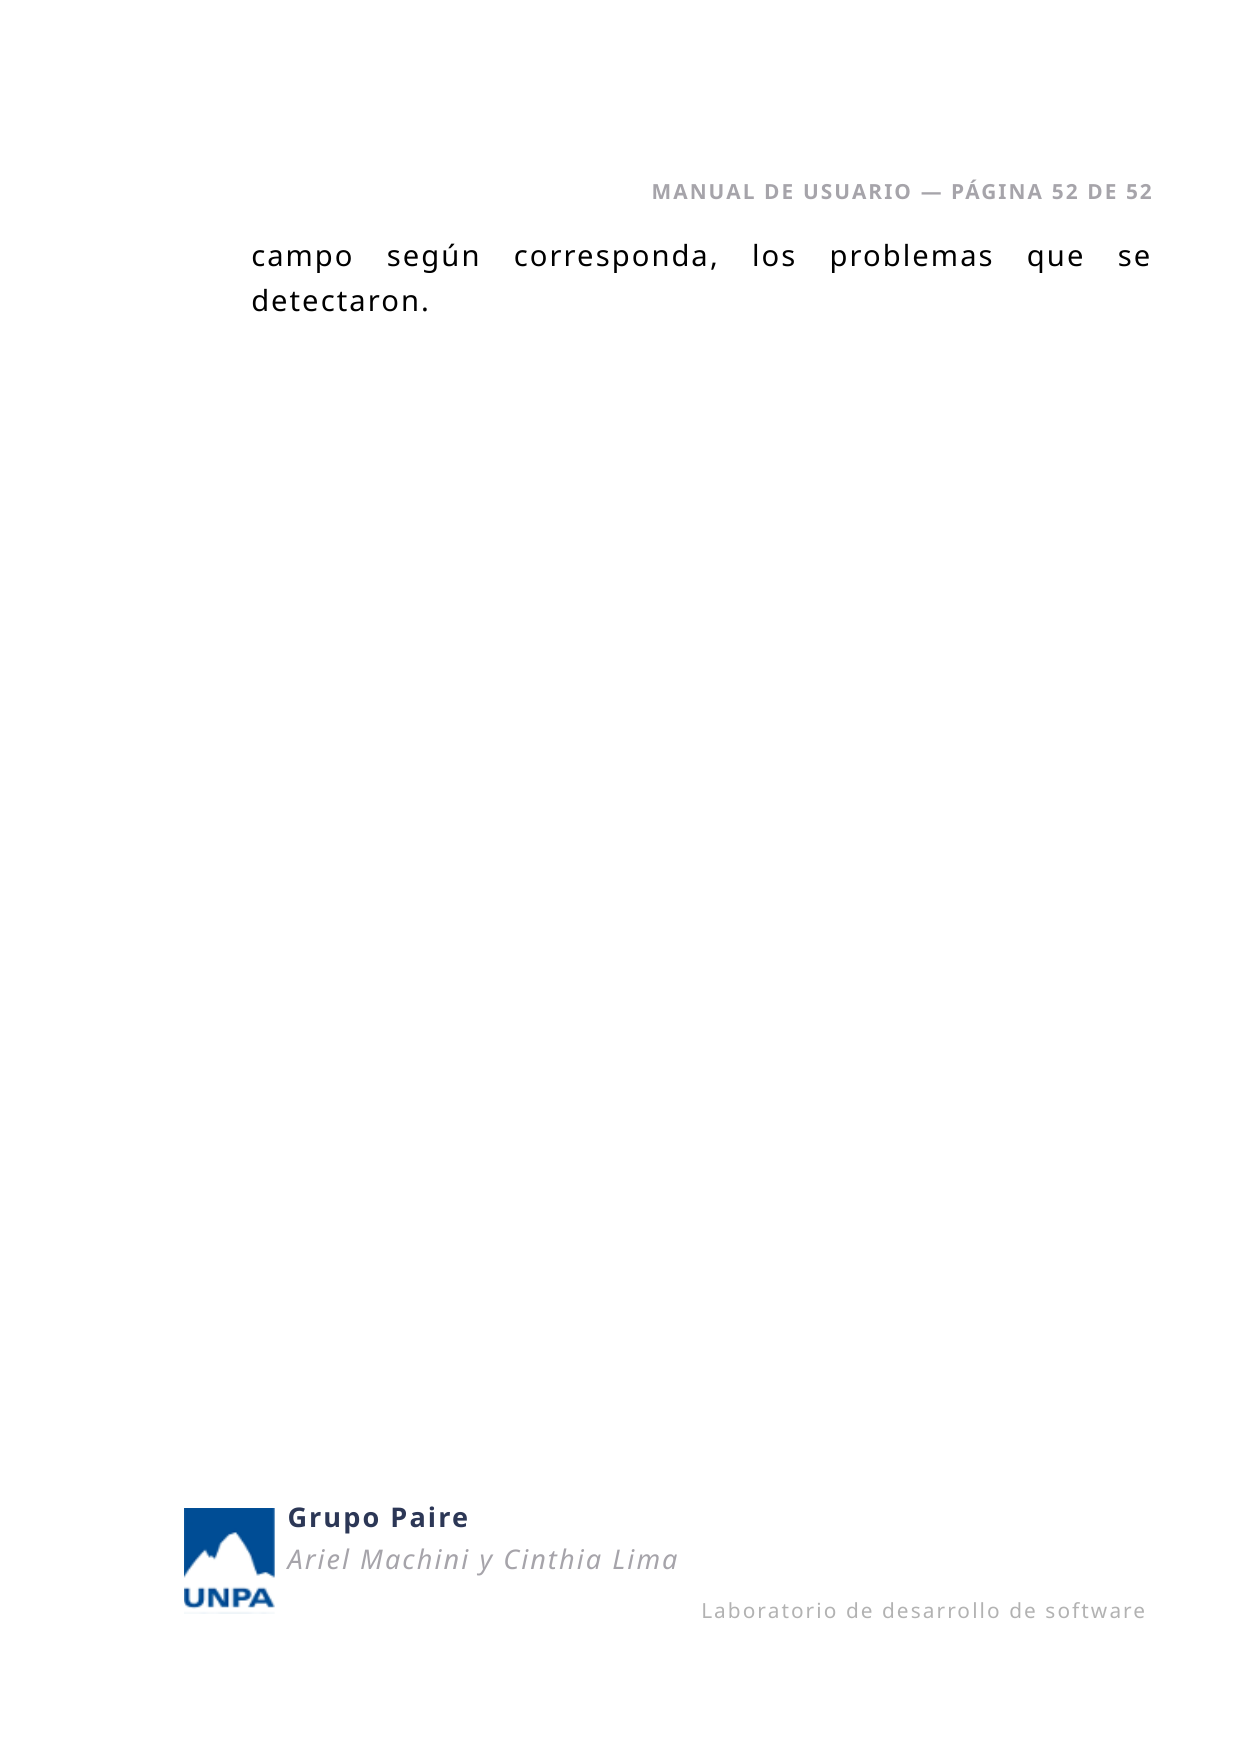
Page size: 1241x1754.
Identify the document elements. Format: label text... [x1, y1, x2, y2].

picture [184, 1508, 275, 1614]
text campo según corresponda, los problemas que se detectaron. [251, 235, 1152, 320]
